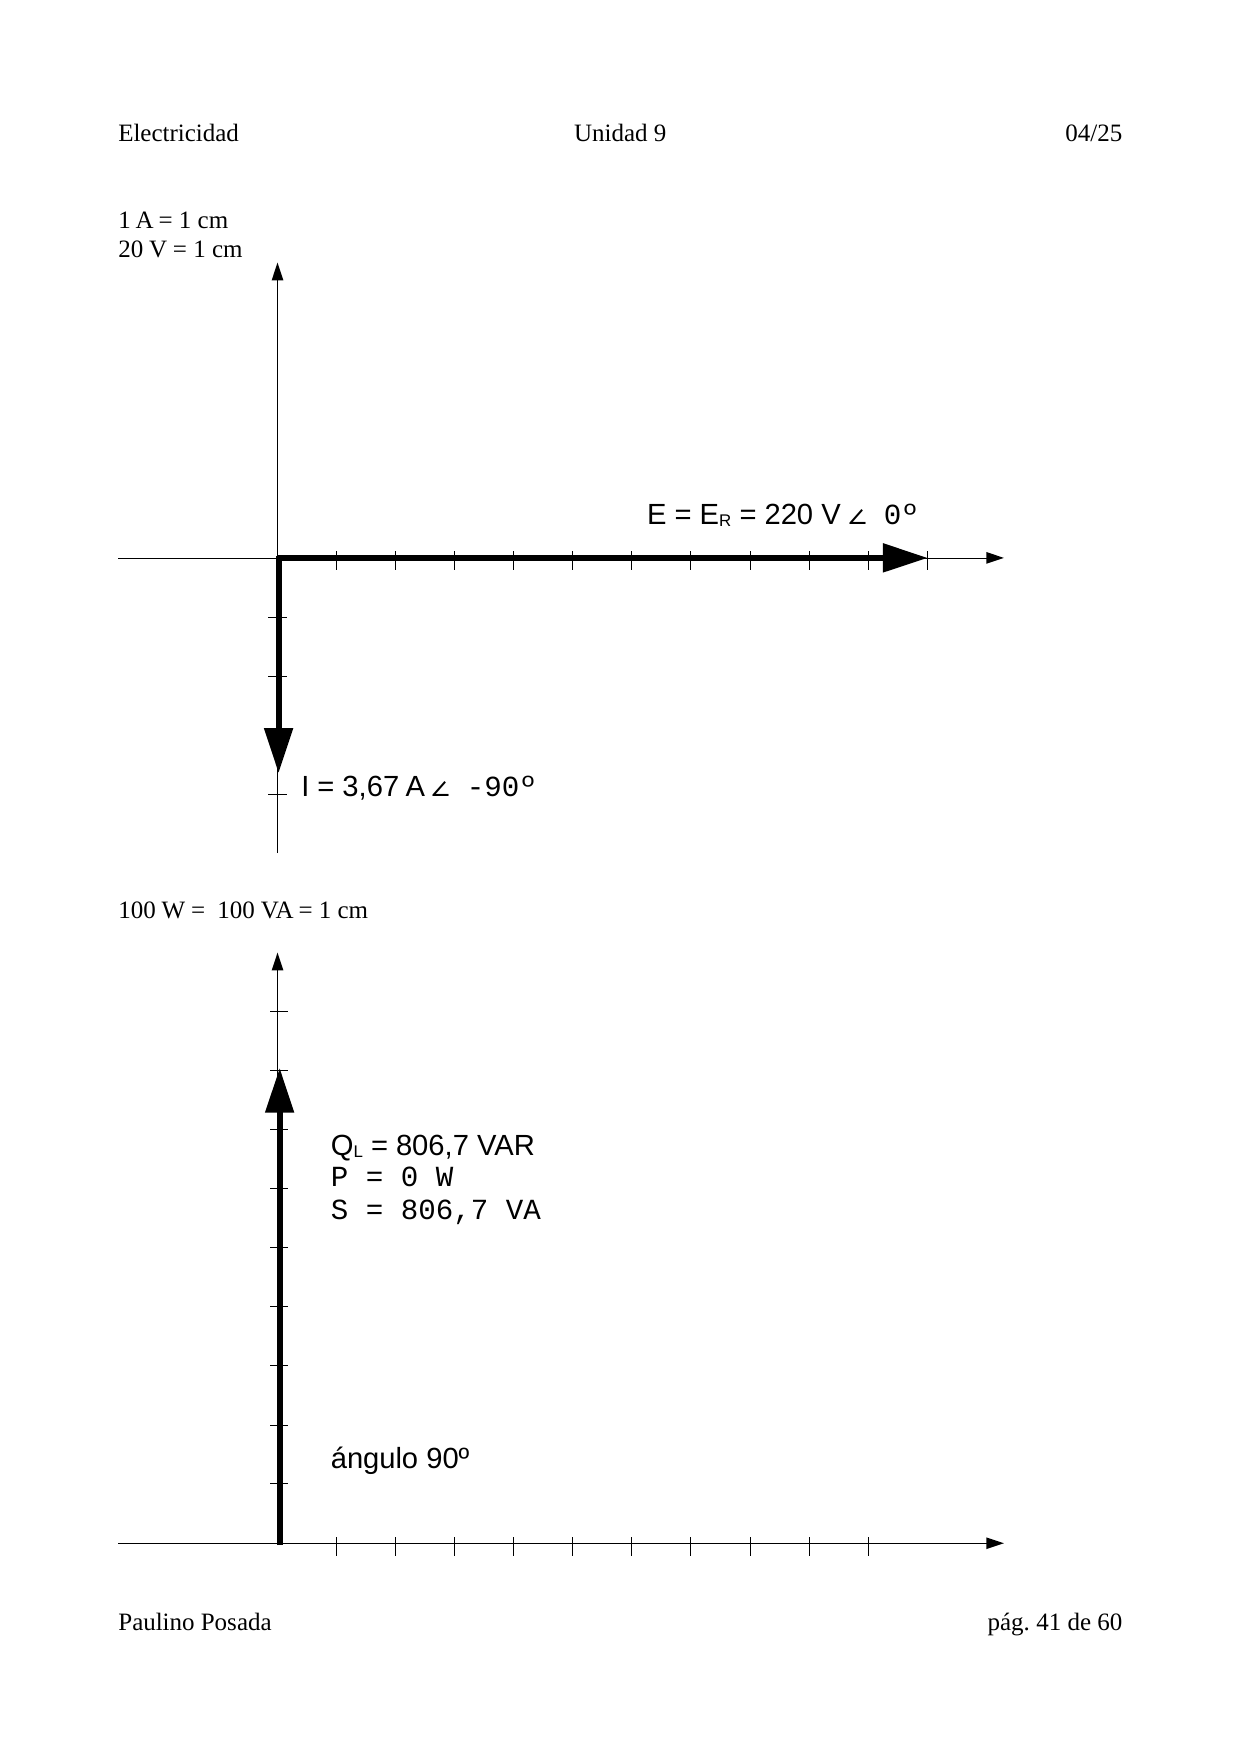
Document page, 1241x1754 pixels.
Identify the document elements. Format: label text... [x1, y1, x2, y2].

text 20 V = 1 cm [118, 234, 1122, 263]
text 100 W = 100 VA = 1 cm [118, 895, 1122, 924]
text 1 A = 1 cm [118, 205, 1122, 234]
